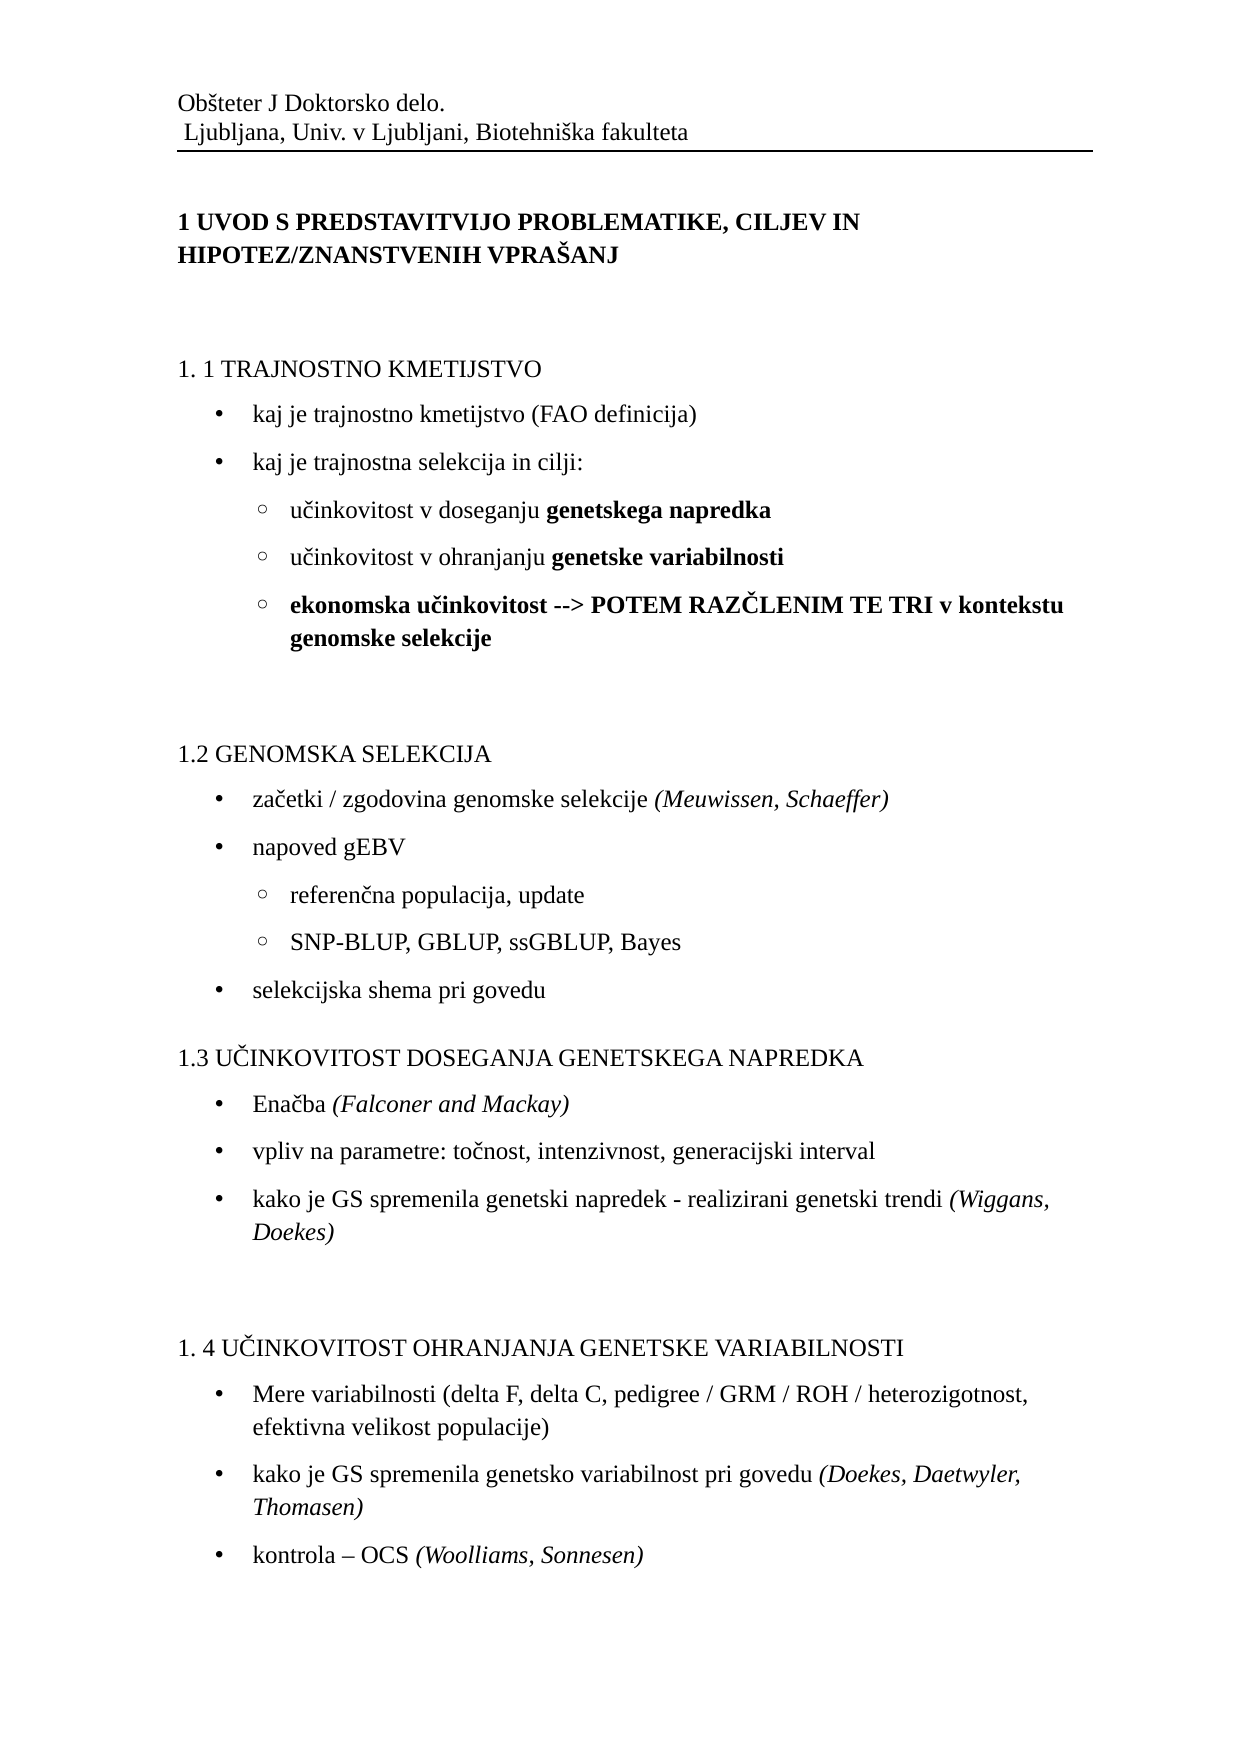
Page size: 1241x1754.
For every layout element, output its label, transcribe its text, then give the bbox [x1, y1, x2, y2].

list kaj je trajnostna selekcija in cilji: [215, 447, 1093, 476]
list referenčna populacija, update [252, 880, 1093, 908]
subtitle 1. 1 Trajnostno kmetijstvo [177, 354, 1093, 383]
list Mere variabilnosti (delta F, delta C, pedigree / GRM / ROH / heterozigotnost, efektivna velikost populacije) [215, 1379, 1093, 1440]
list kako je GS spremenila genetski napredek - realizirani genetski trendi (Wiggans, Doekes) [215, 1184, 1093, 1246]
list kako je GS spremenila genetsko variabilnost pri govedu (Doekes, Daetwyler, Thomasen) [215, 1459, 1093, 1521]
list napoved gEBV [215, 832, 1093, 861]
subtitle 1.2 GENOMSKA SELEKCIJA [177, 739, 1093, 768]
subtitle 1 UVOD S PREDSTAVITVIJO PROBLEMATIKE, CILJEV IN HIPOTEZ/ZNANSTVENIH VPRAŠANJ [177, 207, 1093, 269]
list učinkovitost v ohranjanju genetske variabilnosti [252, 542, 1093, 571]
list Enačba (Falconer and Mackay) [215, 1089, 1093, 1118]
list ekonomska učinkovitost --> POTEM RAZČLENIM TE TRI v kontekstu genomske selekcije [252, 590, 1093, 652]
list selekcijska shema pri govedu [215, 975, 1093, 1004]
subtitle 1.3 UČINKOVITOST DOSEGANJA Genetskega napredka [177, 1043, 1093, 1072]
list SNP-BLUP, GBLUP, ssGBLUP, Bayes [252, 927, 1093, 956]
list učinkovitost v doseganju genetskega napredka [252, 495, 1093, 523]
list začetki / zgodovina genomske selekcije (Meuwissen, Schaeffer) [215, 784, 1093, 813]
list kaj je trajnostno kmetijstvo (FAO definicija) [215, 399, 1093, 428]
list kontrola – OCS (Woolliams, Sonnesen) [215, 1540, 1093, 1569]
subtitle 1. 4 UČINKOVITOST OHRANJANJA genetskE variabilnostI [177, 1333, 1093, 1362]
list vpliv na parametre: točnost, intenzivnost, generacijski interval [215, 1136, 1093, 1165]
